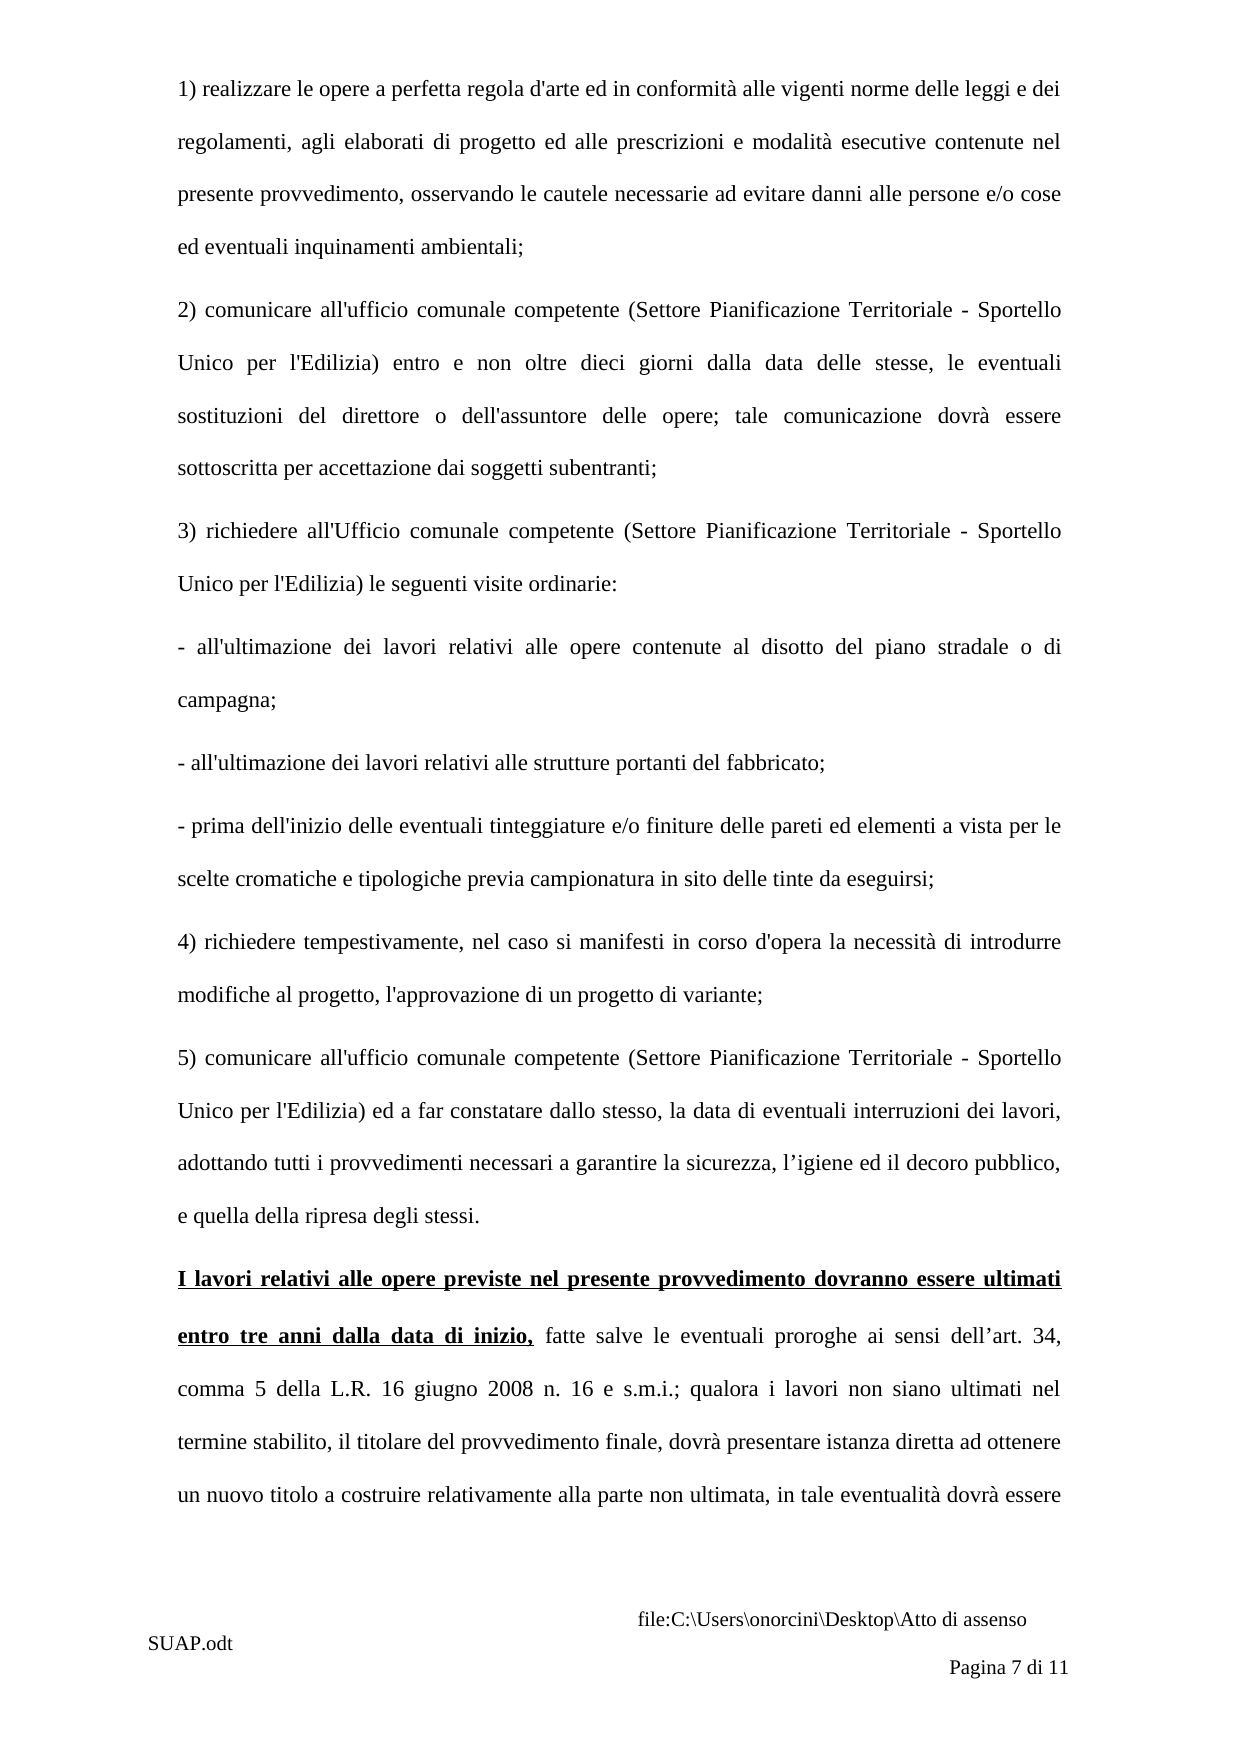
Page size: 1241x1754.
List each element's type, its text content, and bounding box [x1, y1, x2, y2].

text 2) comunicare all'ufficio comunale competente (Settore Pianificazione Territoriale - Sportello Unico per l'Edilizia) entro e non oltre dieci giorni dalla data delle stesse, le eventuali sostituzioni del direttore o dell'assuntore delle opere; tale comunicazione dovrà essere sottoscritta per accettazione dai soggetti subentranti; [177, 296, 1063, 481]
text 3) richiedere all'Ufficio comunale competente (Settore Pianificazione Territoriale - Sportello Unico per l'Edilizia) le seguenti visite ordinarie: [177, 517, 1063, 597]
text 1) realizzare le opere a perfetta regola d'arte ed in conformità alle vigenti norme delle leggi e dei regolamenti, agli elaborati di progetto ed alle prescrizioni e modalità esecutive contenute nel presente provvedimento, osservando le cautele necessarie ad evitare danni alle persone e/o cose ed eventuali inquinamenti ambientali; [177, 75, 1063, 259]
text 4) richiedere tempestivamente, nel caso si manifesti in corso d'opera la necessità di introdurre modifiche al progetto, l'approvazione di un progetto di variante; [177, 928, 1063, 1007]
text 5) comunicare all'ufficio comunale competente (Settore Pianificazione Territoriale - Sportello Unico per l'Edilizia) ed a far constatare dallo stesso, la data di eventuali interruzioni dei lavori, adottando tutti i provvedimenti necessari a garantire la sicurezza, l’igiene ed il decoro pubblico, e quella della ripresa degli stessi. [177, 1044, 1063, 1228]
text - prima dell'inizio delle eventuali tinteggiature e/o finiture delle pareti ed elementi a vista per le scelte cromatiche e tipologiche previa campionatura in sito delle tinte da eseguirsi; [177, 812, 1063, 891]
text I lavori relativi alle opere previste nel presente provvedimento dovranno essere ultimati entro tre anni dalla data di inizio, fatte salve le eventuali proroghe ai sensi dell’art. 34, comma 5 della L.R. 16 giugno 2008 n. 16 e s.m.i.; qualora i lavori non siano ultimati nel termine stabilito, il titolare del provvedimento finale, dovrà presentare istanza diretta ad ottenere un nuovo titolo a costruire relativamente alla parte non ultimata, in tale eventualità dovrà essere [177, 1265, 1063, 1507]
text - all'ultimazione dei lavori relativi alle strutture portanti del fabbricato; [177, 749, 1063, 776]
text - all'ultimazione dei lavori relativi alle opere contenute al disotto del piano stradale o di campagna; [177, 633, 1063, 712]
